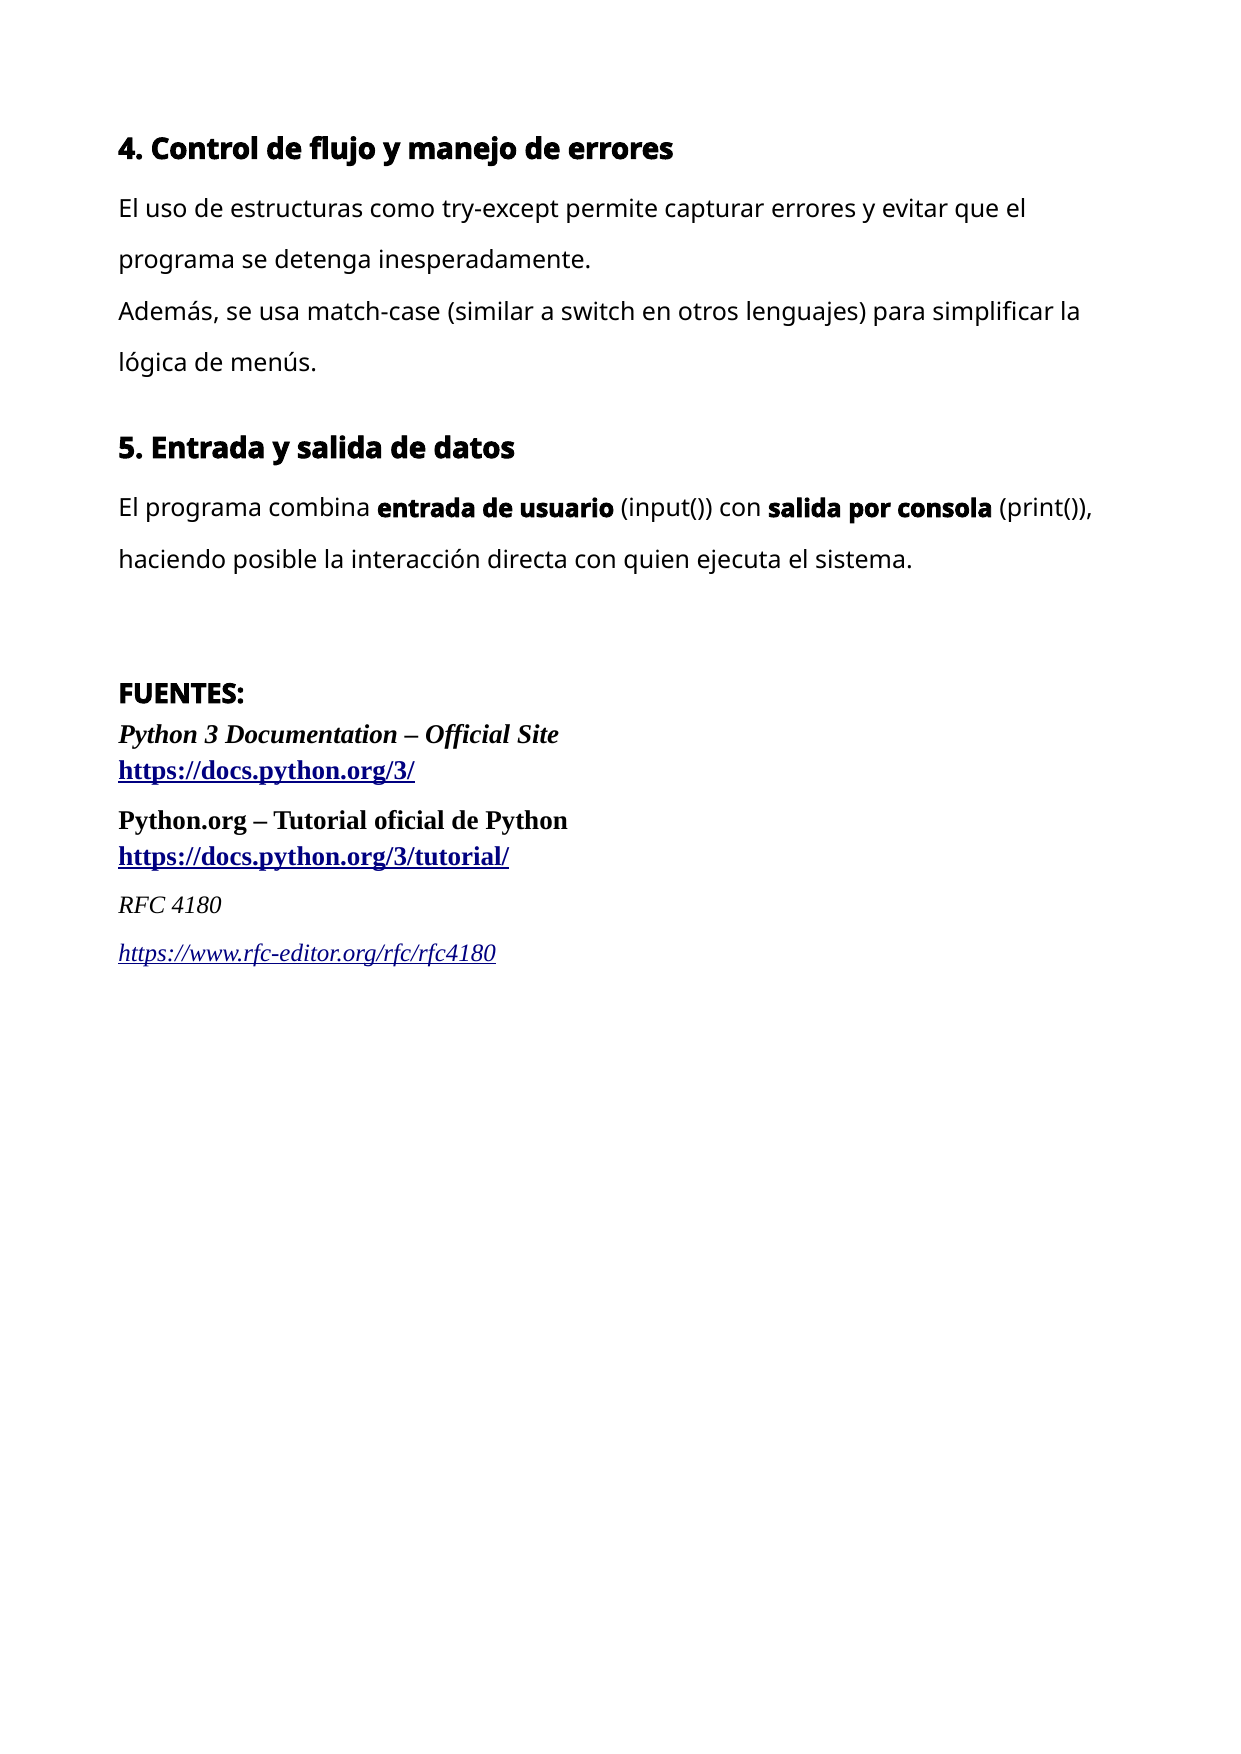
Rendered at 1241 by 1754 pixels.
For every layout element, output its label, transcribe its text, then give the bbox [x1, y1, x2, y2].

subtitle 5. Entrada y salida de datos [118, 417, 1122, 469]
text FUENTES: Python 3 Documentation – Official Site https://docs.python.org/3/ [118, 665, 1122, 785]
text RFC 4180 [118, 890, 1122, 919]
text El uso de estructuras como try-except permite capturar errores y evitar que el programa se detenga inesperadamente. Además, se usa match-case (similar a switch en otros lenguajes) para simplificar la lógica de menús. [118, 183, 1122, 382]
text Python.org – Tutorial oficial de Python https://docs.python.org/3/tutorial/ [118, 804, 1122, 871]
text https://www.rfc-editor.org/rfc/rfc4180 [118, 938, 1122, 967]
text El programa combina entrada de usuario (input()) con salida por consola (print()), haciendo posible la interacción directa con quien ejecuta el sistema. [118, 482, 1122, 578]
subtitle 4. Control de flujo y manejo de errores [118, 118, 1122, 170]
